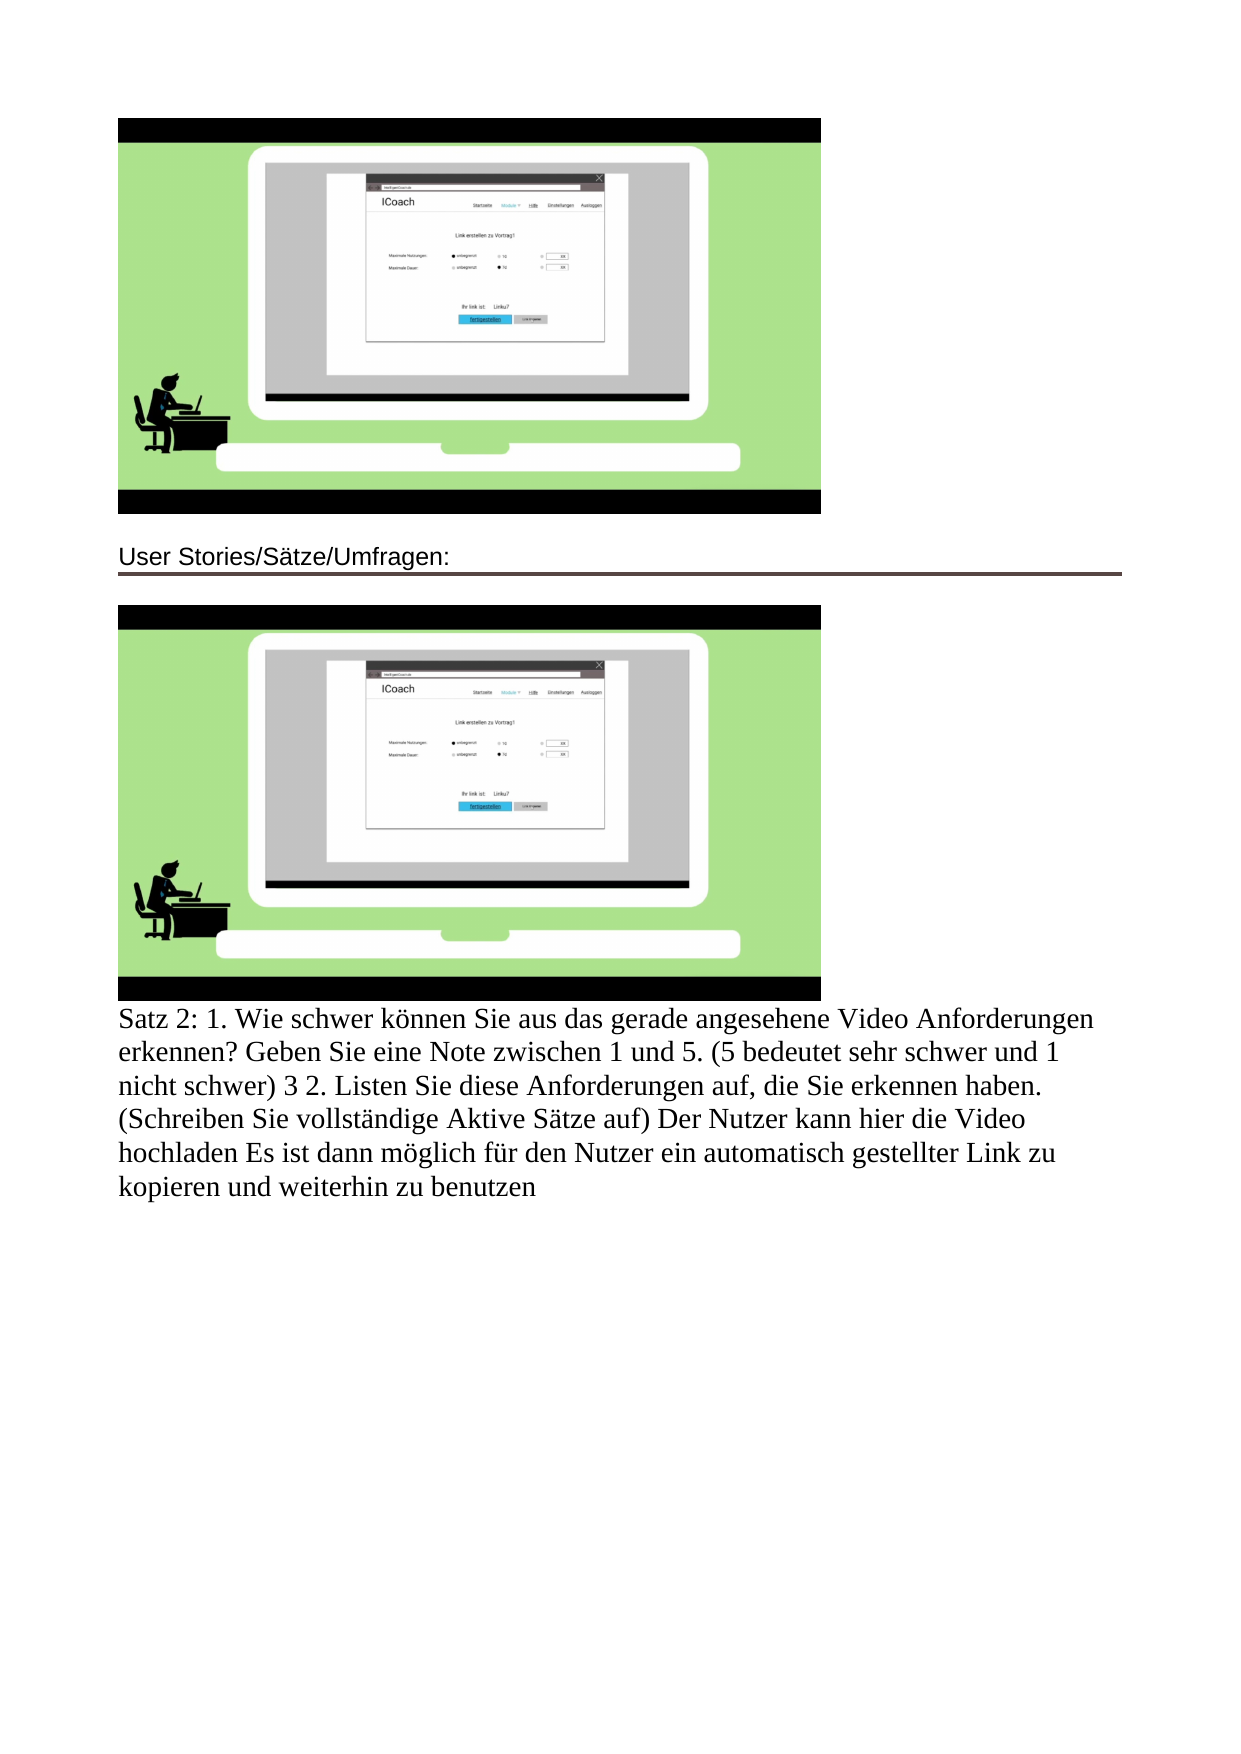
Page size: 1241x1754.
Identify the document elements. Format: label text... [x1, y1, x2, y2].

text Satz 2: 1. Wie schwer können Sie aus das gerade angesehene Video Anforderungen erkennen? Geben Sie eine Note zwischen 1 und 5. (5 bedeutet sehr schwer und 1 nicht schwer) 3 2. Listen Sie diese Anforderungen auf, die Sie erkennen haben. (Schreiben Sie vollständige Aktive Sätze auf) Der Nutzer kann hier die Video hochladen Es ist dann möglich für den Nutzer ein automatisch gestellter Link zu kopieren und weiterhin zu benutzen [118, 1001, 1122, 1202]
picture [118, 118, 821, 514]
text User Stories/Sätze/Umfragen: [118, 542, 1122, 572]
picture [118, 605, 821, 1001]
